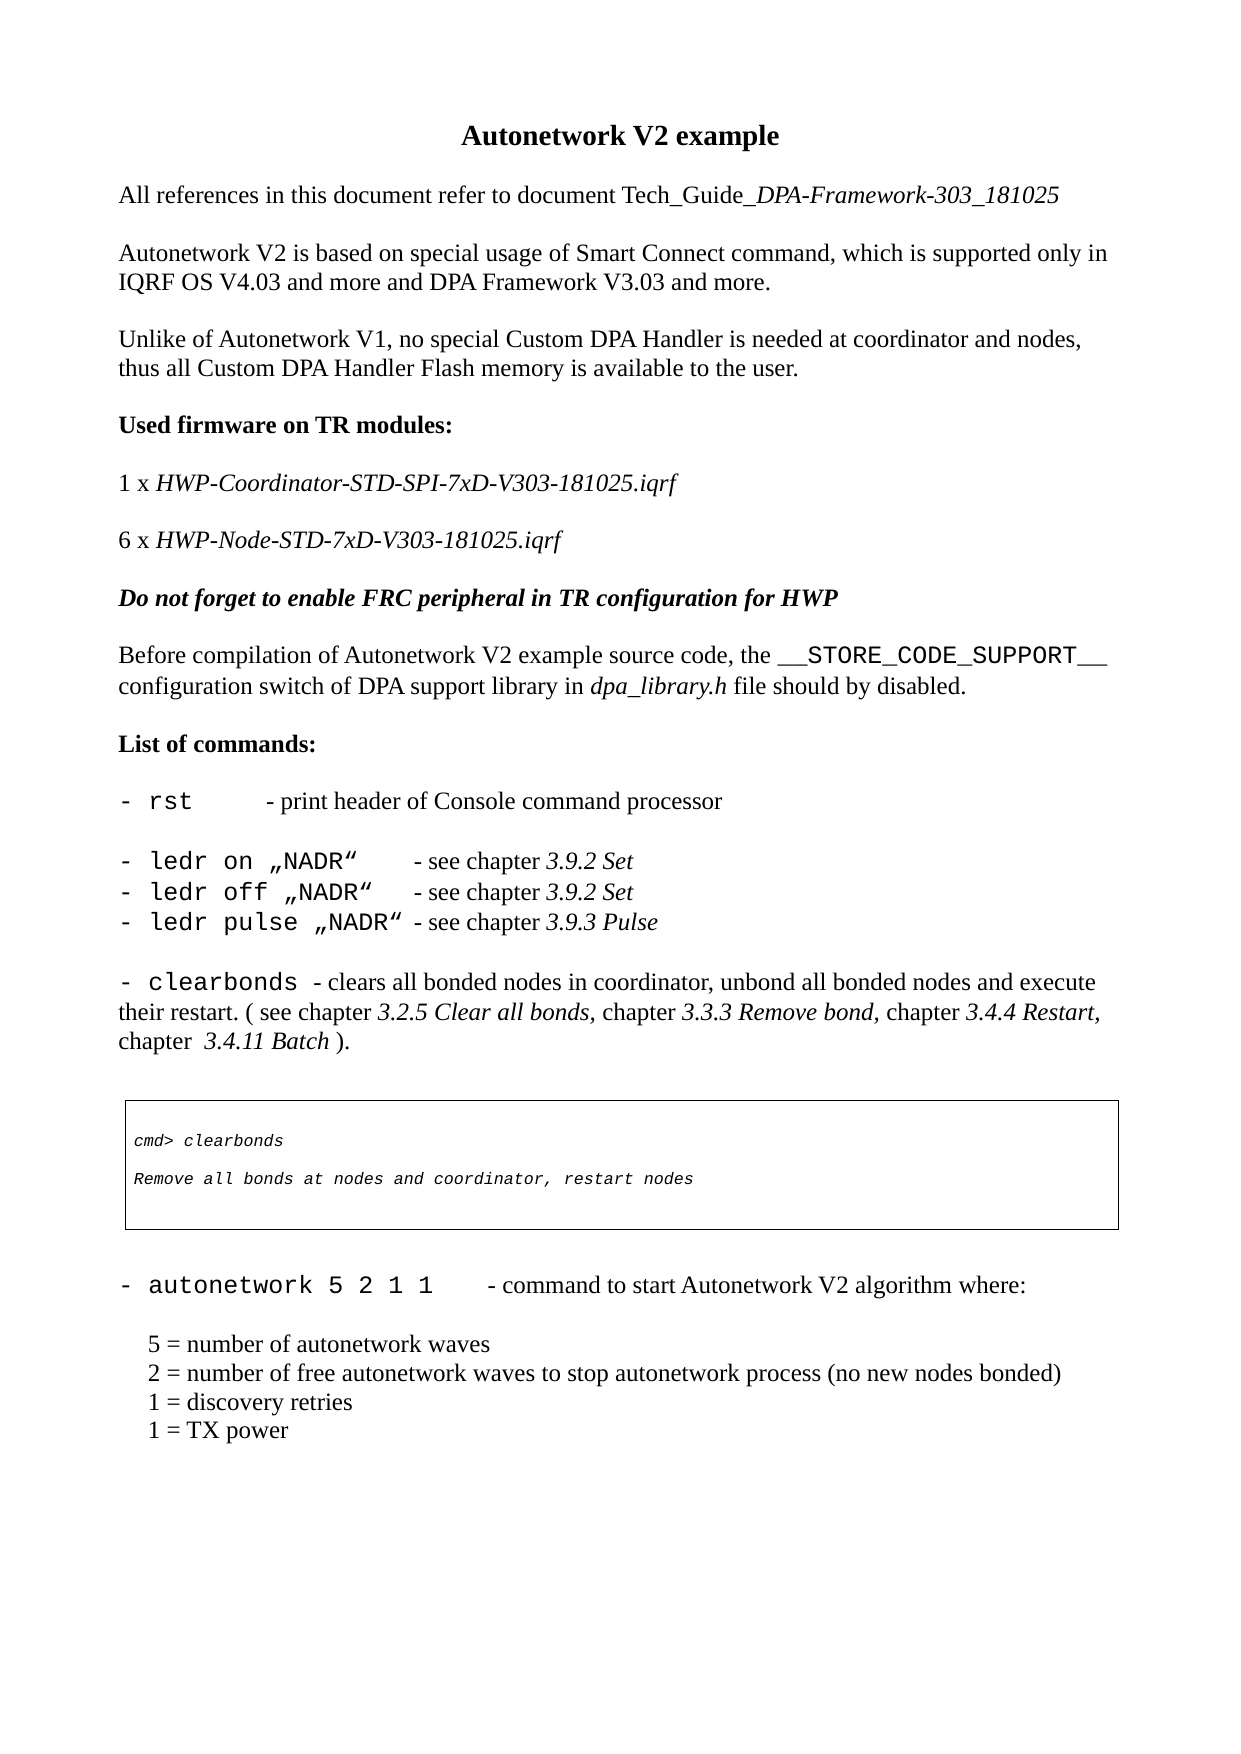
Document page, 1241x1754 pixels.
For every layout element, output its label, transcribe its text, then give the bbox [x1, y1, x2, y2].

text - ledr on „NADR“ - see chapter 3.9.2 Set [118, 846, 1122, 877]
text cmd> clearbonds [133, 1132, 1109, 1151]
text 5 = number of autonetwork waves 2 = number of free autonetwork waves to stop autonetwork process (no new nodes bonded) 1 = discovery retries 1 = TX power [148, 1329, 1122, 1444]
text - clearbonds - clears all bonded nodes in coordinator, unbond all bonded nodes and execute their restart. ( see chapter 3.2.5 Clear all bonds, chapter 3.3.3 Remove bond, chapter 3.4.4 Restart, chapter 3.4.11 Batch ). [118, 967, 1122, 1055]
text Before compilation of Autonetwork V2 example source code, the __STORE_CODE_SUPPORT__ configuration switch of DPA support library in dpa_library.h file should by disabled. [118, 640, 1122, 700]
text - rst - print header of Console command processor [118, 786, 1122, 817]
text Do not forget to enable FRC peripheral in TR configuration for HWP [118, 554, 1122, 640]
text Unlike of Autonetwork V1, no special Custom DPA Handler is needed at coordinator and nodes, thus all Custom DPA Handler Flash memory is available to the user. [118, 324, 1122, 382]
text - ledr pulse „NADR“ - see chapter 3.9.3 Pulse [118, 907, 1122, 938]
text Autonetwork V2 example [118, 118, 1122, 152]
text - autonetwork 5 2 1 1 - command to start Autonetwork V2 algorithm where: [118, 1270, 1122, 1301]
text Used firmware on TR modules: [118, 410, 1122, 439]
text 1 x HWP-Coordinator-STD-SPI-7xD-V303-181025.iqrf [118, 439, 1122, 525]
text List of commands: [118, 729, 1122, 757]
text All references in this document refer to document Tech_Guide_DPA-Framework-303_181025 [118, 180, 1122, 209]
text - ledr off „NADR“ - see chapter 3.9.2 Set [118, 877, 1122, 907]
text 6 x HWP-Node-STD-7xD-V303-181025.iqrf [118, 525, 1122, 554]
text Autonetwork V2 is based on special usage of Smart Connect command, which is supported only in IQRF OS V4.03 and more and DPA Framework V3.03 and more. [118, 238, 1122, 295]
text Remove all bonds at nodes and coordinator, restart nodes [133, 1170, 1109, 1189]
